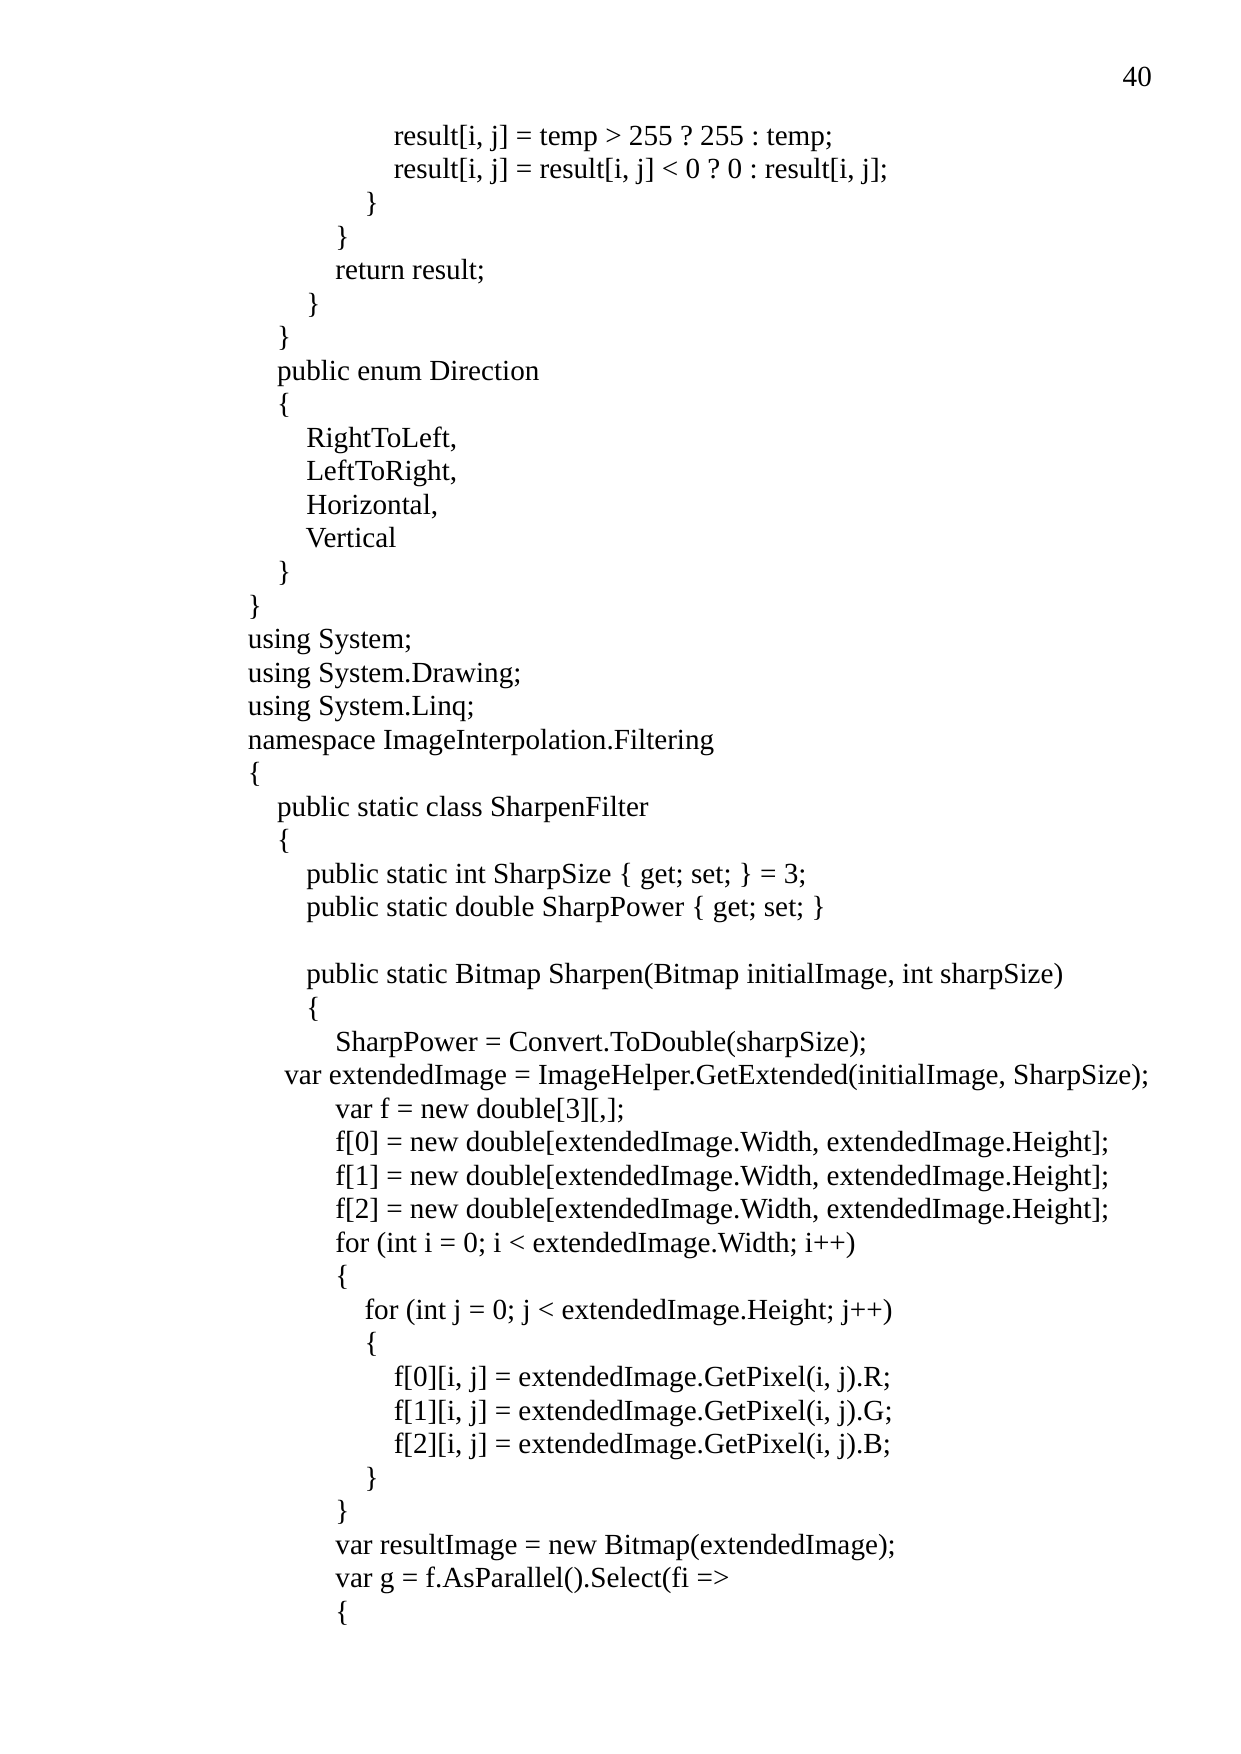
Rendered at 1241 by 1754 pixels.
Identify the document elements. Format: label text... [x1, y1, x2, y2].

text namespace ImageInterpolation.Filtering [177, 722, 1152, 755]
text using System.Drawing; [177, 655, 1152, 688]
text { [177, 1326, 1152, 1359]
text { [177, 1594, 1152, 1627]
text public enum Direction [177, 353, 1152, 386]
text } [177, 185, 1152, 219]
text LeftToRight, [177, 453, 1152, 487]
text { [177, 386, 1152, 420]
text using System; [177, 621, 1152, 655]
text public static Bitmap Sharpen(Bitmap initialImage, int sharpSize) [177, 957, 1152, 990]
text } [177, 554, 1152, 588]
text f[1][i, j] = extendedImage.GetPixel(i, j).G; [177, 1393, 1152, 1426]
text public static double SharpPower { get; set; } [177, 889, 1152, 923]
text f[1] = new double[extendedImage.Width, extendedImage.Height]; [177, 1158, 1152, 1191]
text for (int j = 0; j < extendedImage.Height; j++) [177, 1292, 1152, 1326]
text Vertical [177, 521, 1152, 554]
text var f = new double[3][,]; [177, 1091, 1152, 1124]
text public static int SharpSize { get; set; } = 3; [177, 856, 1152, 889]
text for (int i = 0; i < extendedImage.Width; i++) [177, 1225, 1152, 1258]
text { [177, 822, 1152, 856]
text } [177, 219, 1152, 252]
text } [177, 1460, 1152, 1493]
text return result; [177, 252, 1152, 286]
text } [177, 286, 1152, 319]
text f[0] = new double[extendedImage.Width, extendedImage.Height]; [177, 1124, 1152, 1158]
text public static class SharpenFilter [177, 789, 1152, 822]
text f[0][i, j] = extendedImage.GetPixel(i, j).R; [177, 1359, 1152, 1393]
text f[2][i, j] = extendedImage.GetPixel(i, j).B; [177, 1426, 1152, 1460]
text Horizontal, [177, 487, 1152, 521]
text } [177, 319, 1152, 353]
text { [177, 755, 1152, 789]
text var resultImage = new Bitmap(extendedImage); [177, 1527, 1152, 1560]
text } [177, 1493, 1152, 1527]
text result[i, j] = temp > 255 ? 255 : temp; [177, 118, 1152, 152]
text var g = f.AsParallel().Select(fi => [177, 1560, 1152, 1594]
text { [177, 1258, 1152, 1292]
text result[i, j] = result[i, j] < 0 ? 0 : result[i, j]; [177, 152, 1152, 185]
text SharpPower = Convert.ToDouble(sharpSize); [177, 1024, 1152, 1057]
text } [177, 588, 1152, 621]
text using System.Linq; [177, 688, 1152, 722]
text var extendedImage = ImageHelper.GetExtended(initialImage, SharpSize); [177, 1057, 1152, 1091]
text f[2] = new double[extendedImage.Width, extendedImage.Height]; [177, 1191, 1152, 1225]
text { [177, 990, 1152, 1024]
text RightToLeft, [177, 420, 1152, 453]
